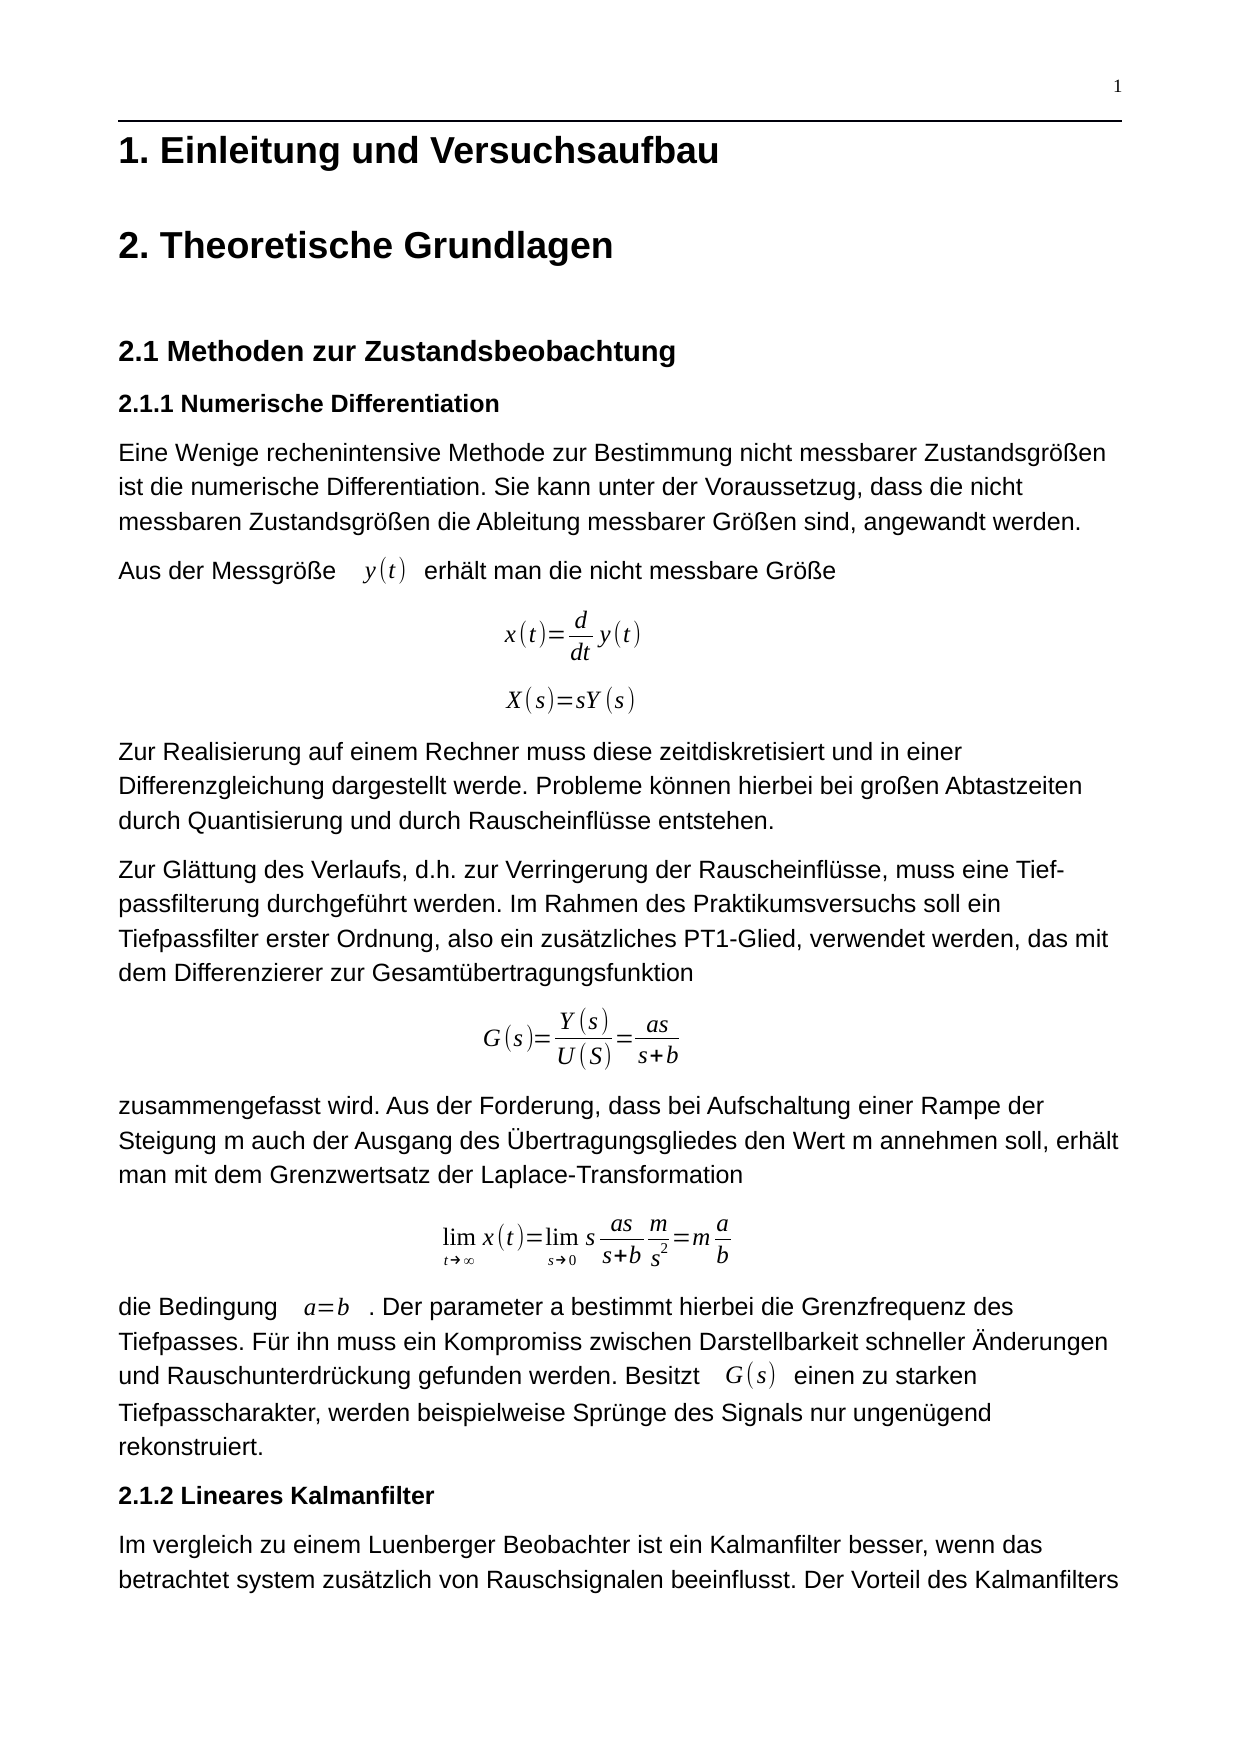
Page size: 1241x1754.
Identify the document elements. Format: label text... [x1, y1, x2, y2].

text Aus der Messgröße erhält man die nicht messbare Größe [118, 556, 1122, 586]
text Eine Wenige rechenintensive Methode zur Bestimmung nicht messbarer Zustandsgrößen ist die numerische Differentiation. Sie kann unter der Voraussetzug, dass die nicht messbaren Zustandsgrößen die Ableitung messbarer Größen sind, angewandt werden. [118, 438, 1122, 535]
text zusammengefasst wird. Aus der Forderung, dass bei Aufschaltung einer Rampe der Steigung m auch der Ausgang des Übertragungsgliedes den Wert m annehmen soll, erhält man mit dem Grenzwertsatz der Laplace-Transformation [118, 1091, 1122, 1189]
title 2. Theoretische Grundlagen [118, 224, 1122, 267]
text Im vergleich zu einem Luenberger Beobachter ist ein Kalmanfilter besser, wenn das betrachtet system zusätzlich von Rauschsignalen beeinflusst. Der Vorteil des Kalmanfilters [118, 1530, 1122, 1593]
text 2.1 Methoden zur Zustandsbeobachtung [118, 334, 1122, 367]
text Zur Glättung des Verlaufs, d.h. zur Verringerung der Rauscheinflüsse, muss eine Tief-passfilterung durchgeführt werden. Im Rahmen des Praktikumsversuchs soll ein Tiefpassfilter erster Ordnung, also ein zusätzliches PT1-Glied, verwendet werden, das mit dem Differenzierer zur Gesamtübertragungsfunktion [118, 855, 1122, 987]
title 1. Einleitung und Versuchsaufbau [118, 128, 1122, 171]
text 2.1.1 Numerische Differentiation [118, 389, 1122, 417]
text Zur Realisierung auf einem Rechner muss diese zeitdiskretisiert und in einer Differenzgleichung dargestellt werde. Probleme können hierbei bei großen Abtastzeiten durch Quantisierung und durch Rauscheinflüsse entstehen. [118, 737, 1122, 834]
text die Bedingung . Der parameter a bestimmt hierbei die Grenzfrequenz des Tiefpasses. Für ihn muss ein Kompromiss zwischen Darstellbarkeit schneller Änderungen und Rauschunterdrückung gefunden werden. Besitzt einen zu starken Tiefpasscharakter, werden beispielweise Sprünge des Signals nur ungenügend rekonstruiert. [118, 1292, 1122, 1461]
text 2.1.2 Lineares Kalmanfilter [118, 1481, 1122, 1510]
